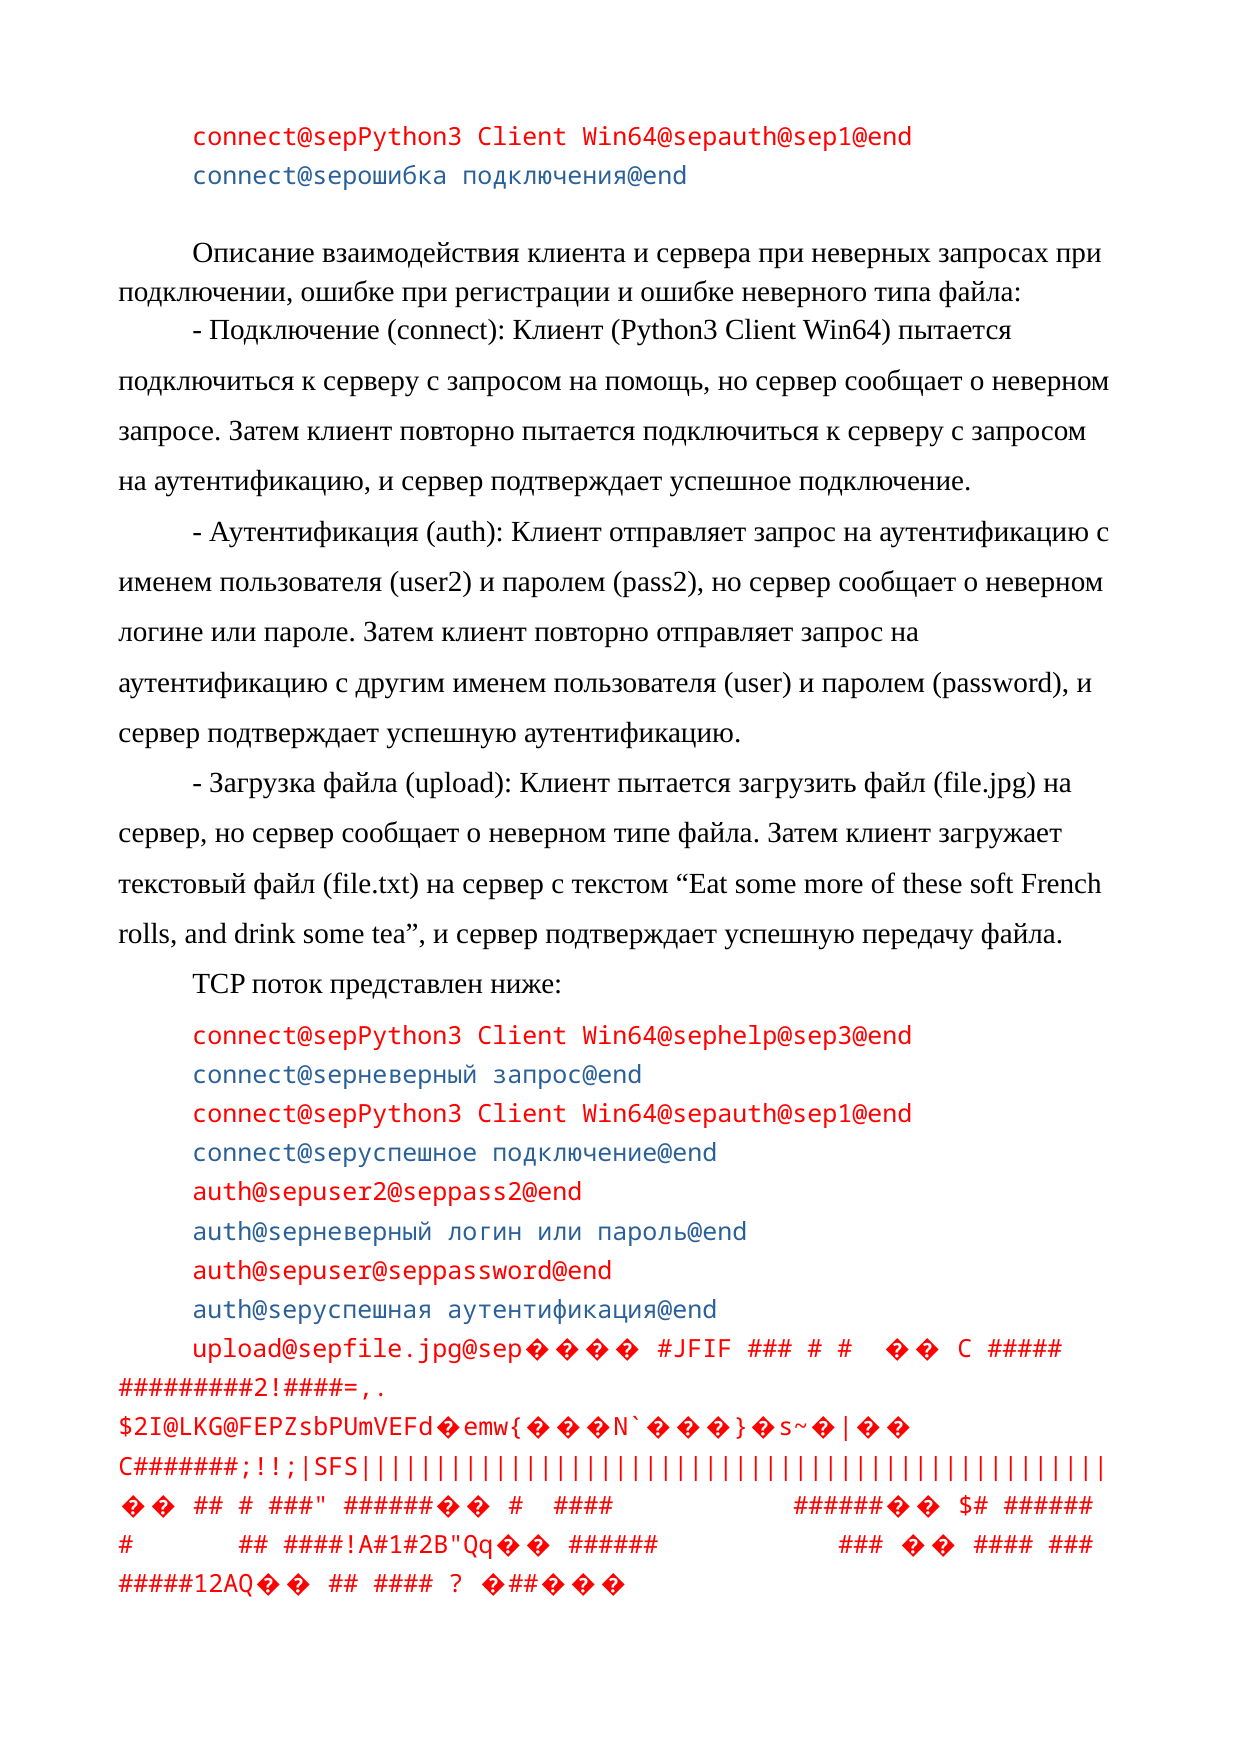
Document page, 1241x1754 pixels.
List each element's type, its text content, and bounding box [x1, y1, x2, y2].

text TCP поток представлен ниже: [118, 967, 1122, 1000]
text - Загрузка файла (upload): Клиент пытается загрузить файл (file.jpg) на сервер, но сервер сообщает о неверном типе файла. Затем клиент загружает текстовый файл (file.txt) на сервер с текстом “Eat some more of these soft French rolls, and drink some tea”, и сервер подтверждает успешную передачу файла. [118, 765, 1122, 950]
text connect@sepPython3 Client Win64@sephelp@sep3@end connect@sepневерный запрос@end connect@sepPython3 Client Win64@sepauth@sep1@end connect@sepуспешное подключение@end auth@sepuser2@seppass2@end auth@sepневерный логин или пароль@end auth@sepuser@seppassword@end auth@sepуспешная аутентификация@end upload@sepfile.jpg@sep���� #JFIF ### # # �� C ##### #########2!####=,.$2I@LKG@FEPZsbPUmVEFd�emw{���N`���}�s~�|�� C#######;!!;|SFS||||||||||||||||||||||||||||||||||||||||||||||||||�� ## # ###" ######�� # #### ######�� $# ###### # ## ####!A#1#2B"Qq�� ###### ### �� #### ### #####12AQ�� ## #### ? �##��� [118, 1017, 1122, 1600]
text - Подключение (connect): Клиент (Python3 Client Win64) пытается подключиться к серверу с запросом на помощь, но сервер сообщает о неверном запросе. Затем клиент повторно пытается подключиться к серверу с запросом на аутентификацию, и сервер подтверждает успешное подключение. [118, 312, 1122, 497]
text - Аутентификация (auth): Клиент отправляет запрос на аутентификацию с именем пользователя (user2) и паролем (pass2), но сервер сообщает о неверном логине или пароле. Затем клиент повторно отправляет запрос на аутентификацию с другим именем пользователя (user) и паролем (password), и сервер подтверждает успешную аутентификацию. [118, 514, 1122, 748]
text connect@sepPython3 Client Win64@sepauth@sep1@end connect@sepошибка подключения@end Описание взаимодействия клиента и сервера при неверных запросах при подключении, ошибке при регистрации и ошибке неверного типа файла: [118, 118, 1122, 307]
